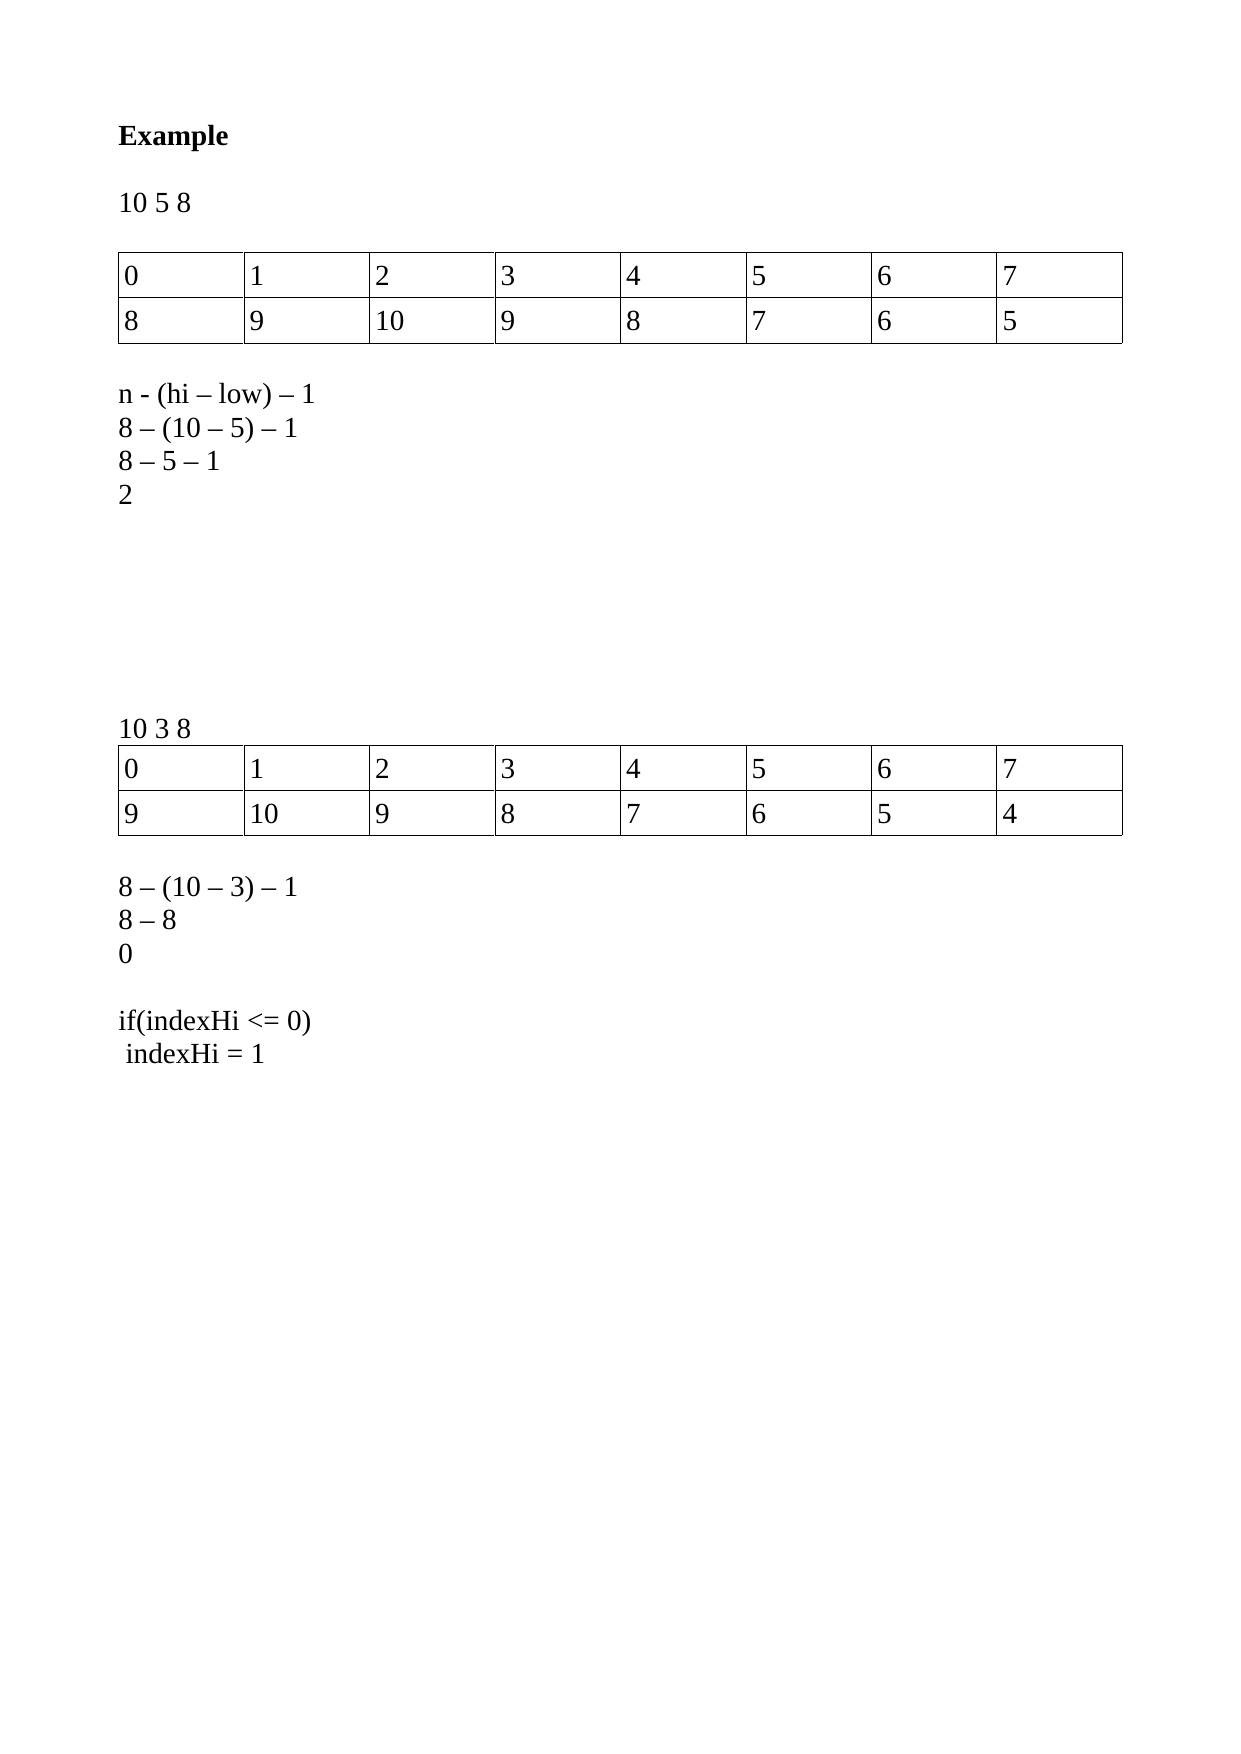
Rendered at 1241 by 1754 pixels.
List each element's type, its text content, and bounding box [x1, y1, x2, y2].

text 2 [118, 477, 1122, 510]
table_cell 9 [496, 298, 620, 343]
table_cell 9 [119, 791, 243, 835]
table_header 5 [747, 253, 871, 297]
table_cell 7 [621, 791, 746, 835]
table_header 6 [872, 253, 996, 297]
table_header 3 [496, 253, 620, 297]
table_cell 10 [245, 791, 369, 835]
text if(indexHi <= 0) [118, 1003, 1122, 1037]
table_cell 7 [747, 298, 871, 343]
text 0 [118, 936, 1122, 969]
table_cell 5 [997, 298, 1122, 343]
table_cell 6 [872, 298, 996, 343]
text 8 – 8 [118, 902, 1122, 936]
text 8 – 5 – 1 [118, 443, 1122, 477]
table_cell 8 [621, 298, 746, 343]
text 10 3 8 [118, 712, 1122, 745]
table_cell 9 [245, 298, 369, 343]
table_header 2 [370, 746, 494, 790]
table_header 6 [872, 746, 996, 790]
table_header 0 [119, 746, 243, 790]
table_header 4 [621, 253, 746, 297]
text n - (hi – low) – 1 [118, 376, 1122, 410]
table_header 2 [370, 253, 494, 297]
table_header 4 [621, 746, 746, 790]
text 8 – (10 – 5) – 1 [118, 410, 1122, 443]
table_cell 10 [370, 298, 494, 343]
table_cell 6 [747, 791, 871, 835]
table_cell 4 [997, 791, 1122, 835]
table_header 1 [245, 746, 369, 790]
text 8 – (10 – 3) – 1 [118, 869, 1122, 902]
table_cell 9 [370, 791, 494, 835]
table_cell 5 [872, 791, 996, 835]
table_header 0 [119, 253, 243, 297]
text 10 5 8 [118, 185, 1122, 219]
table_header 3 [496, 746, 620, 790]
table_cell 8 [496, 791, 620, 835]
table_header 7 [997, 746, 1122, 790]
text Example [118, 118, 1122, 152]
table_header 7 [997, 253, 1122, 297]
text indexHi = 1 [118, 1037, 1122, 1070]
table_header 5 [747, 746, 871, 790]
table_cell 8 [119, 298, 243, 343]
table_header 1 [245, 253, 369, 297]
